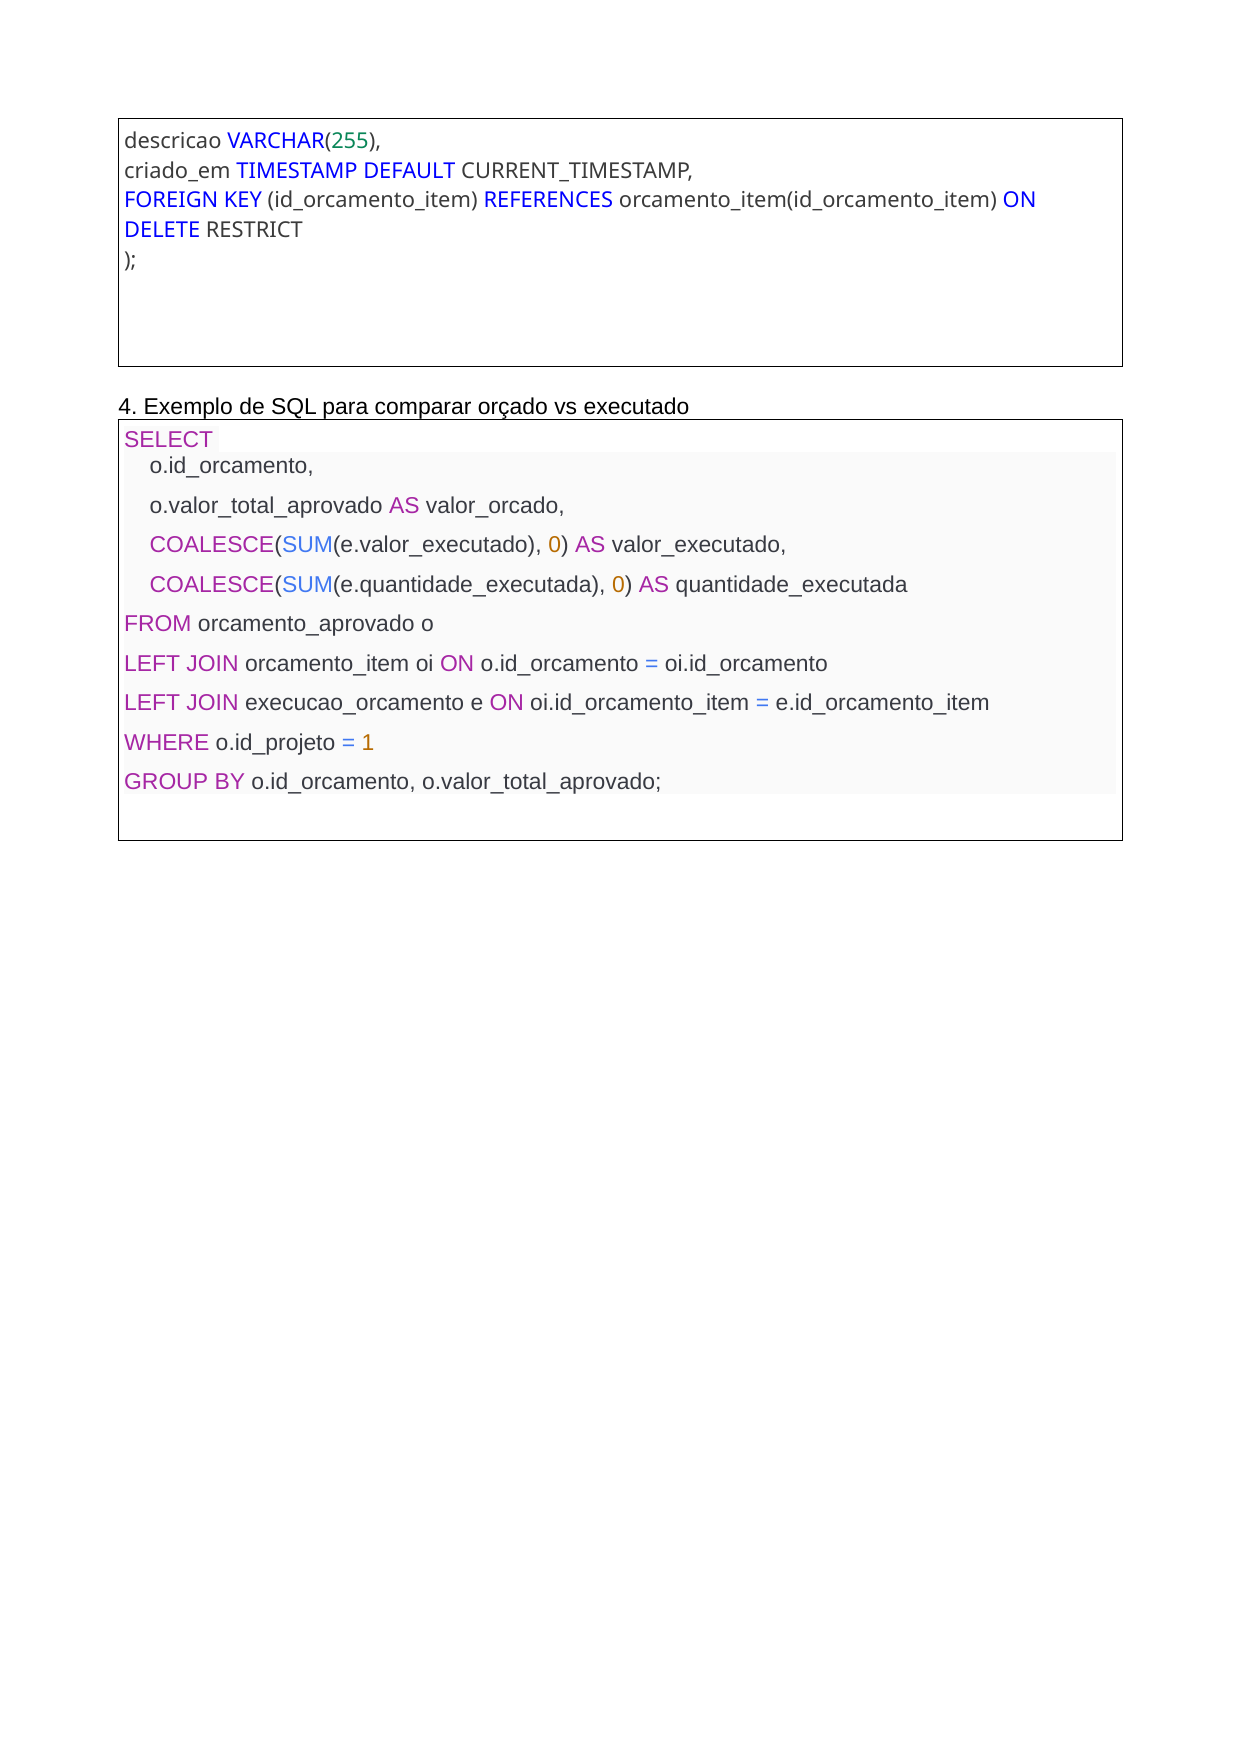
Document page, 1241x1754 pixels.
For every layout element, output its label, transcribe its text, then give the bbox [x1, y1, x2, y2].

text 4. Exemplo de SQL para comparar orçado vs executado [118, 393, 1122, 419]
table_header descricao VARCHAR(255), criado_em TIMESTAMP DEFAULT CURRENT_TIMESTAMP, FOREIGN KEY (id_orcamento_item) REFERENCES orcamento_item(id_orcamento_item) ON DELETE RESTRICT ); [119, 119, 1122, 366]
table_header SELECT o.id_orcamento, o.valor_total_aprovado AS valor_orcado, COALESCE(SUM(e.valor_executado), 0) AS valor_executado, COALESCE(SUM(e.quantidade_executada), 0) AS quantidade_executada FROM orcamento_aprovado o LEFT JOIN orcamento_item oi ON o.id_orcamento = oi.id_orcamento LEFT JOIN execucao_orcamento e ON oi.id_orcamento_item = e.id_orcamento_item WHERE o.id_projeto = 1 GROUP BY o.id_orcamento, o.valor_total_aprovado; [119, 420, 1122, 840]
